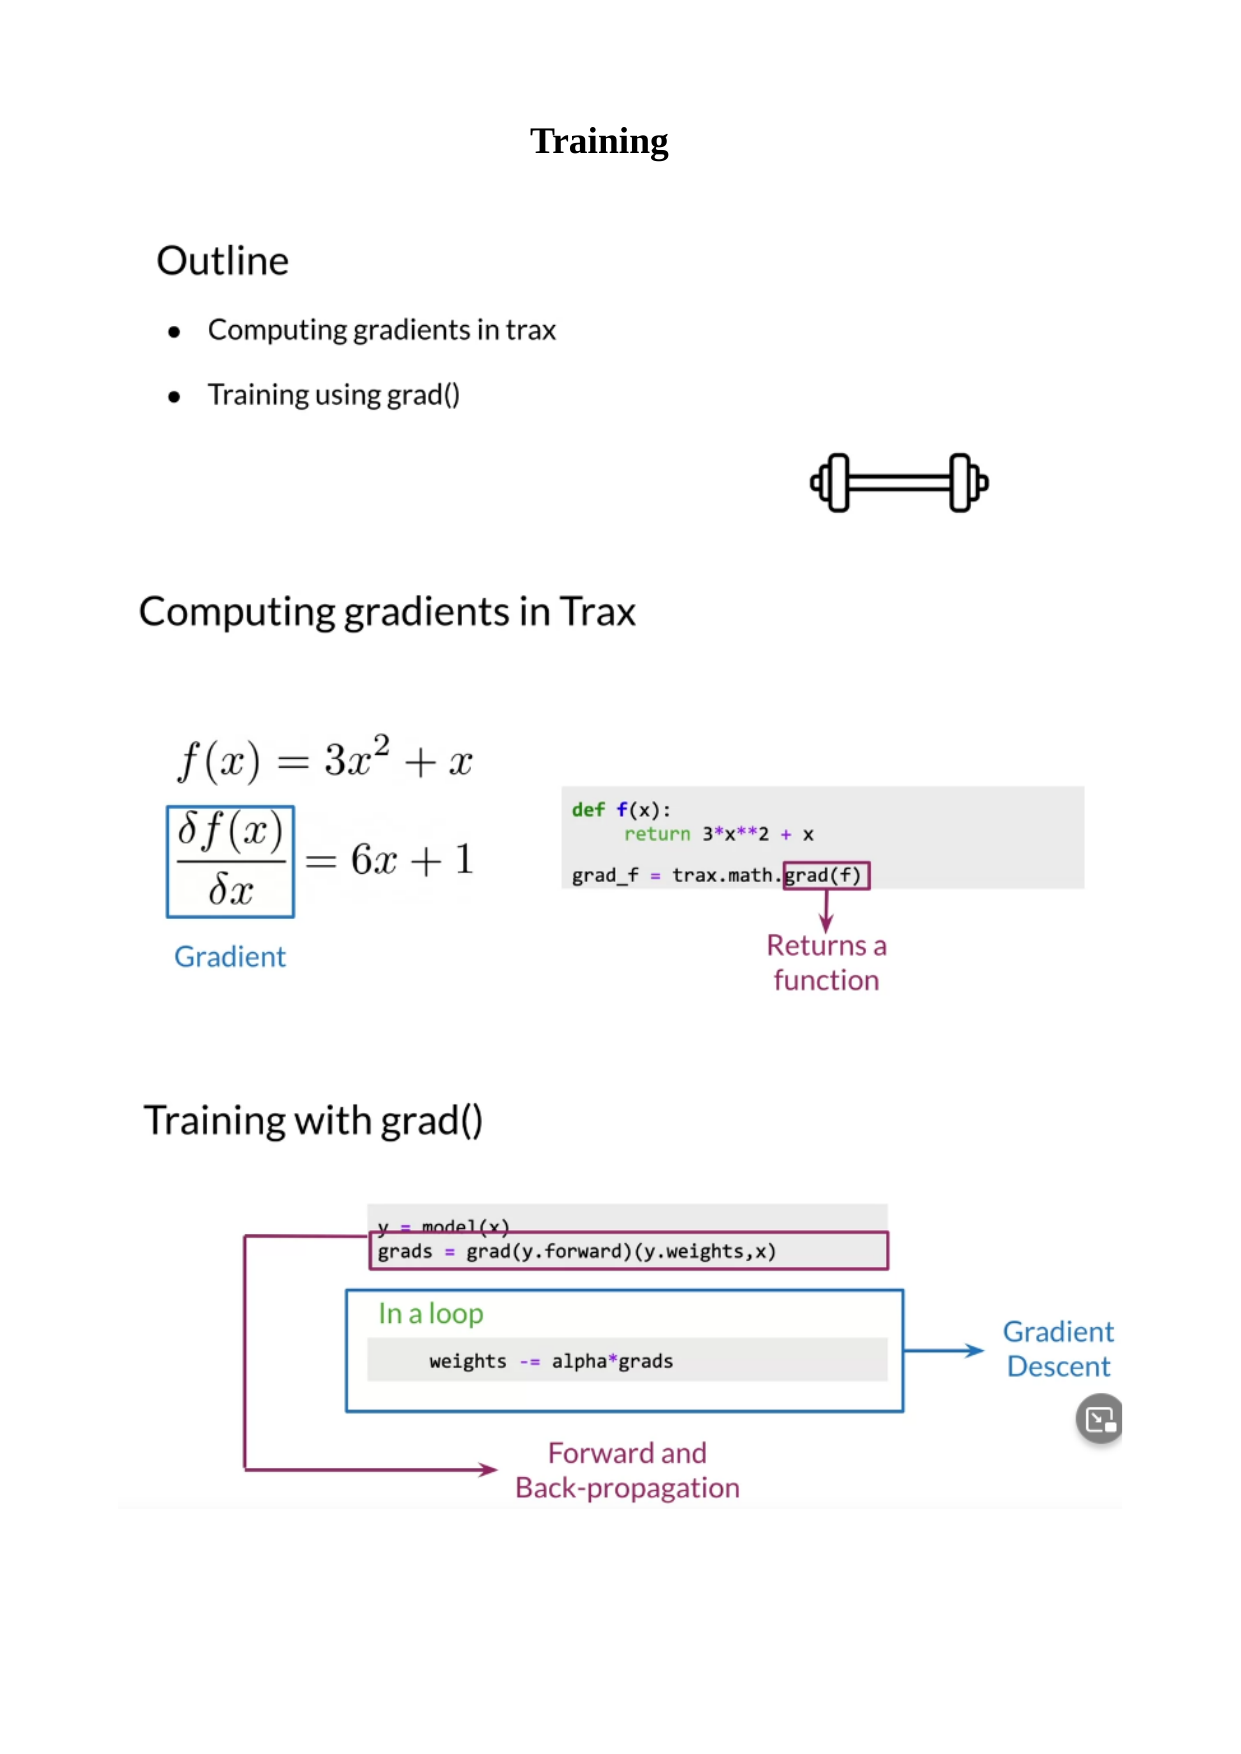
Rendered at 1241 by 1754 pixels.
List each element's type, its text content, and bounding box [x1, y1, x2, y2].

picture [118, 584, 1123, 1002]
picture [118, 231, 1123, 527]
picture [118, 1088, 1123, 1509]
subtitle Training [118, 118, 1122, 161]
